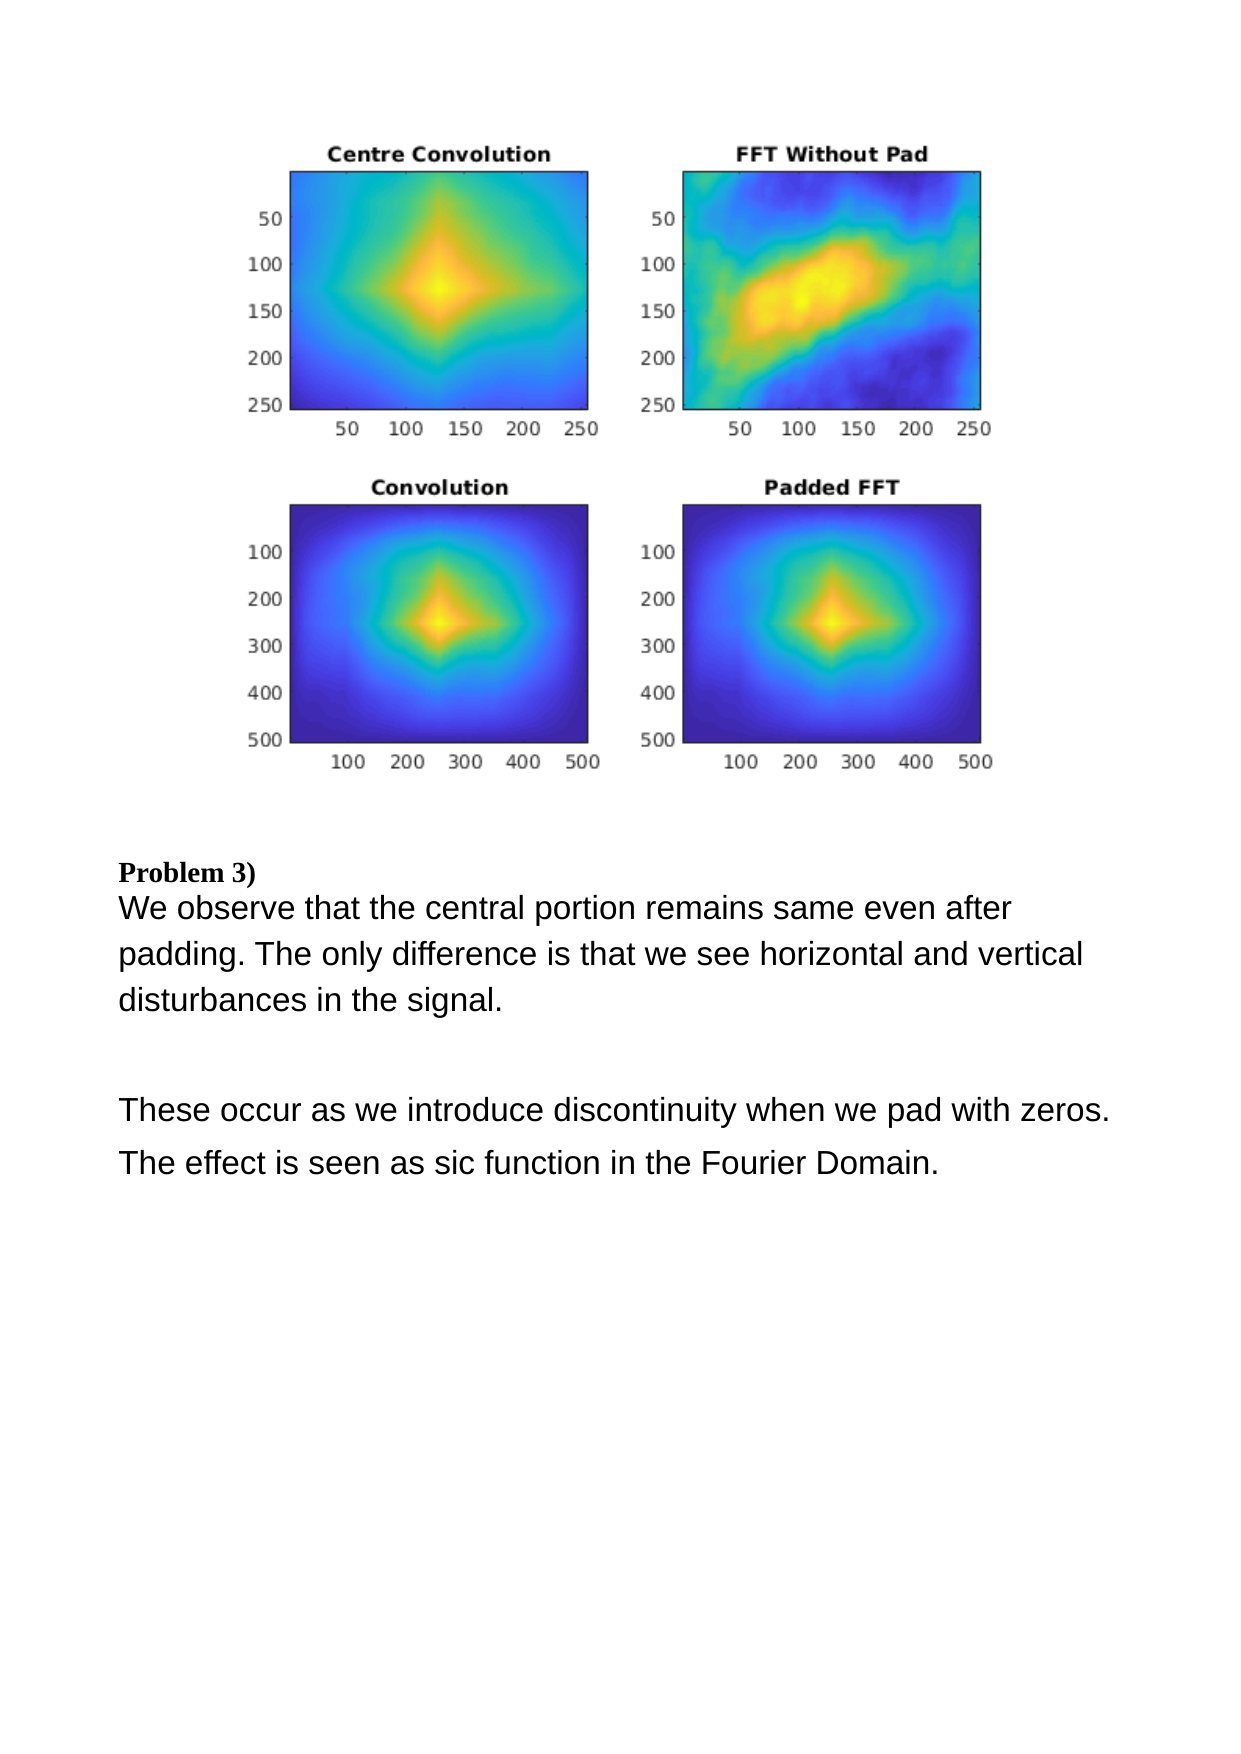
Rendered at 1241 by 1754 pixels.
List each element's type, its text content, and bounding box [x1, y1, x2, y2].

text We observe that the central portion remains same even after padding. The only difference is that we see horizontal and vertical disturbances in the signal. [118, 888, 1122, 1019]
text Problem 3) [118, 855, 1122, 888]
picture [175, 118, 1066, 822]
text These occur as we introduce discontinuity when we pad with zeros. The effect is seen as sic function in the Fourier Domain. [118, 1090, 1122, 1181]
